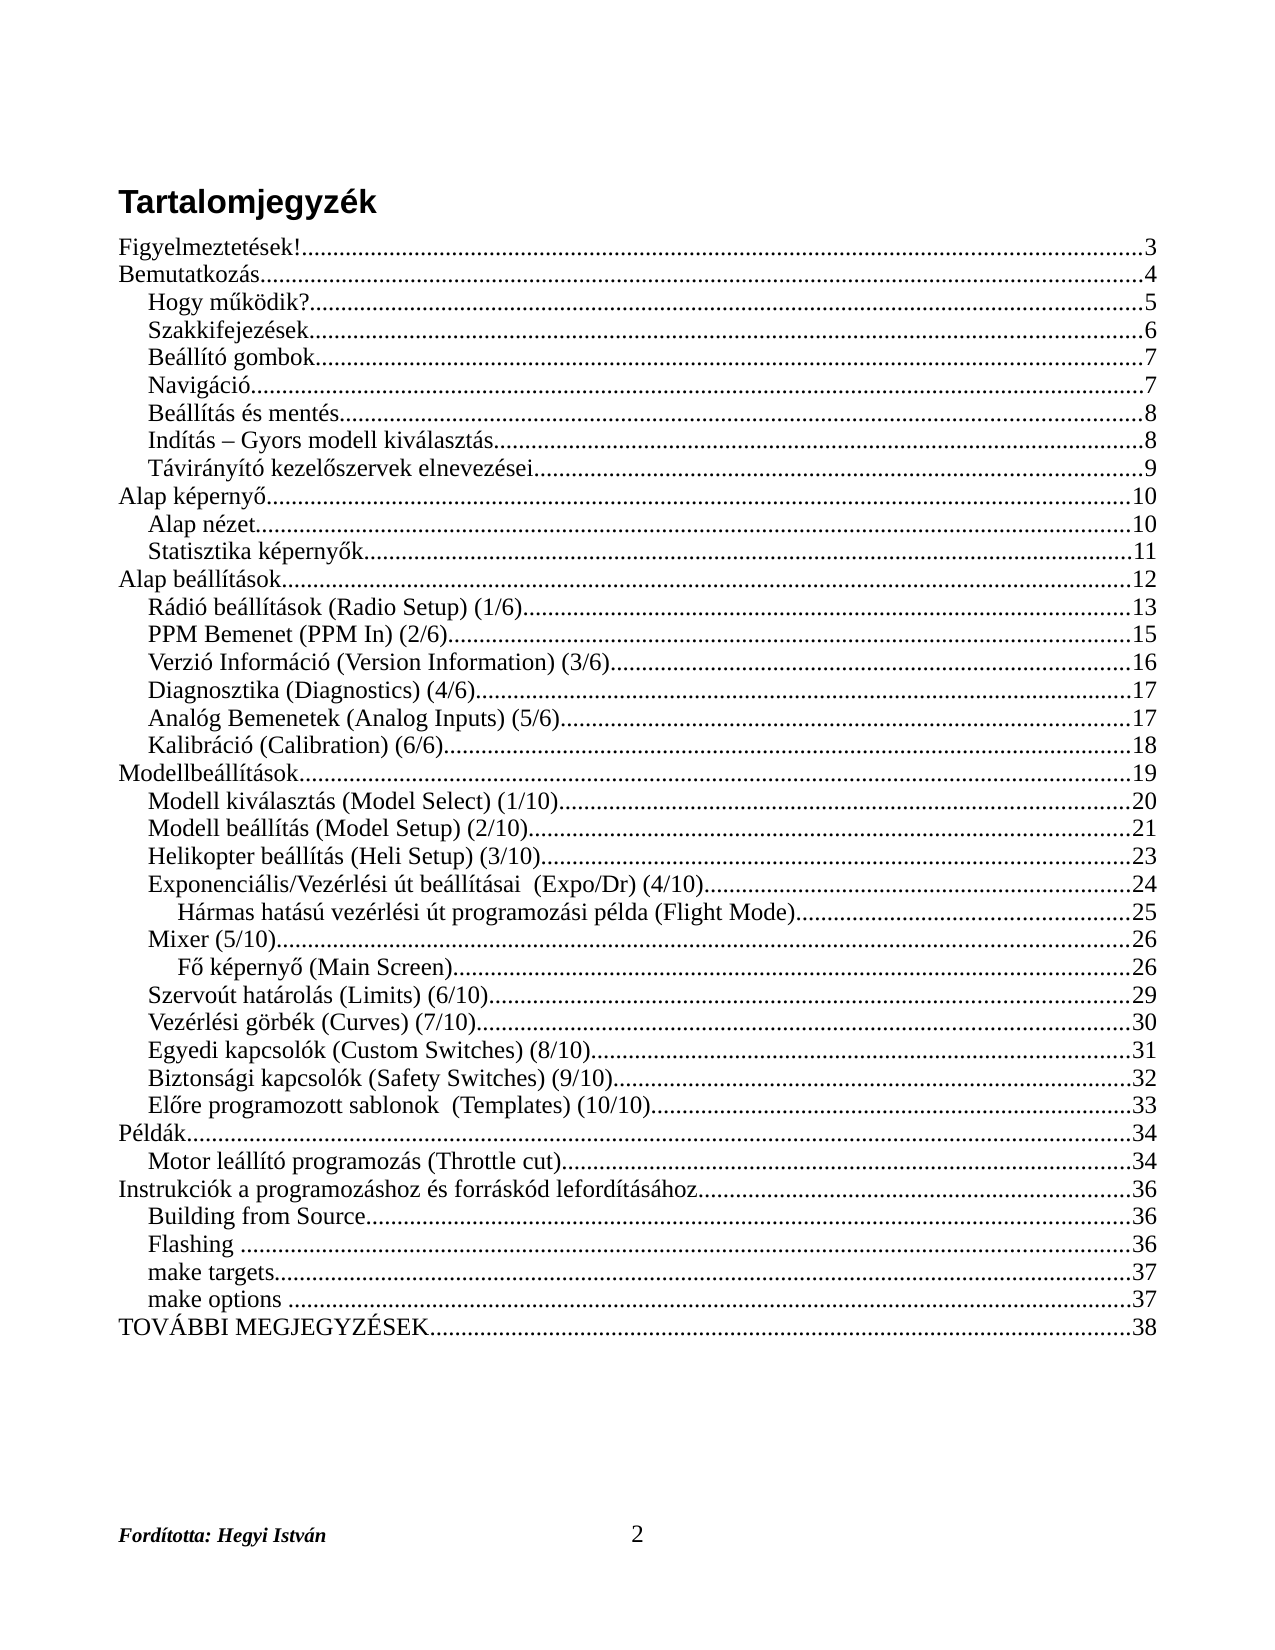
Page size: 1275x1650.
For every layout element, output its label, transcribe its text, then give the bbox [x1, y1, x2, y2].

text Beállító gombok 7 [148, 343, 1157, 371]
text Figyelmeztetések! 3 [118, 233, 1157, 260]
text Beállítás és mentés 8 [148, 399, 1157, 427]
text make targets 37 [148, 1258, 1157, 1286]
text Alap nézet 10 [148, 510, 1157, 537]
text Diagnosztika (Diagnostics) (4/6) 17 [148, 676, 1157, 704]
text Modellbeállítások 19 [118, 759, 1157, 787]
text Kalibráció (Calibration) (6/6) 18 [148, 731, 1157, 759]
text Szervoút határolás (Limits) (6/10) 29 [148, 981, 1157, 1008]
text Indítás – Gyors modell kiválasztás 8 [148, 427, 1157, 454]
text Hogy működik? 5 [148, 288, 1157, 316]
text Bemutatkozás 4 [118, 260, 1157, 288]
text Helikopter beállítás (Heli Setup) (3/10) 23 [148, 842, 1157, 870]
text Statisztika képernyők 11 [148, 537, 1157, 565]
text Biztonsági kapcsolók (Safety Switches) (9/10) 32 [148, 1064, 1157, 1092]
text Egyedi kapcsolók (Custom Switches) (8/10) 31 [148, 1036, 1157, 1064]
text Analóg Bemenetek (Analog Inputs) (5/6) 17 [148, 704, 1157, 731]
text Modell beállítás (Model Setup) (2/10) 21 [148, 814, 1157, 842]
text Motor leállító programozás (Throttle cut) 34 [148, 1147, 1157, 1175]
text Szakkifejezések 6 [148, 316, 1157, 343]
text make options 37 [148, 1286, 1157, 1313]
text Távirányító kezelőszervek elnevezései 9 [148, 454, 1157, 482]
text Navigáció 7 [148, 371, 1157, 399]
text Példák 34 [118, 1119, 1157, 1147]
text Alap beállítások 12 [118, 565, 1157, 593]
text Alap képernyő 10 [118, 482, 1157, 510]
text Rádió beállítások (Radio Setup) (1/6) 13 [148, 593, 1157, 621]
text Előre programozott sablonok (Templates) (10/10) 33 [148, 1092, 1157, 1119]
text Verzió Információ (Version Information) (3/6) 16 [148, 648, 1157, 676]
text Hármas hatású vezérlési út programozási példa (Flight Mode) 25 [177, 898, 1157, 925]
text Flashing 36 [148, 1230, 1157, 1258]
text Instrukciók a programozáshoz és forráskód lefordításához 36 [118, 1175, 1157, 1202]
text Building from Source 36 [148, 1202, 1157, 1230]
subtitle Tartalomjegyzék [118, 183, 1157, 220]
text Modell kiválasztás (Model Select) (1/10) 20 [148, 787, 1157, 814]
text Vezérlési görbék (Curves) (7/10) 30 [148, 1008, 1157, 1036]
text Fő képernyő (Main Screen) 26 [177, 953, 1157, 981]
text PPM Bemenet (PPM In) (2/6) 15 [148, 621, 1157, 648]
text Exponenciális/Vezérlési út beállításai (Expo/Dr) (4/10) 24 [148, 870, 1157, 898]
text Mixer (5/10) 26 [148, 925, 1157, 953]
text TOVÁBBI MEGJEGYZÉSEK 38 [118, 1313, 1157, 1341]
